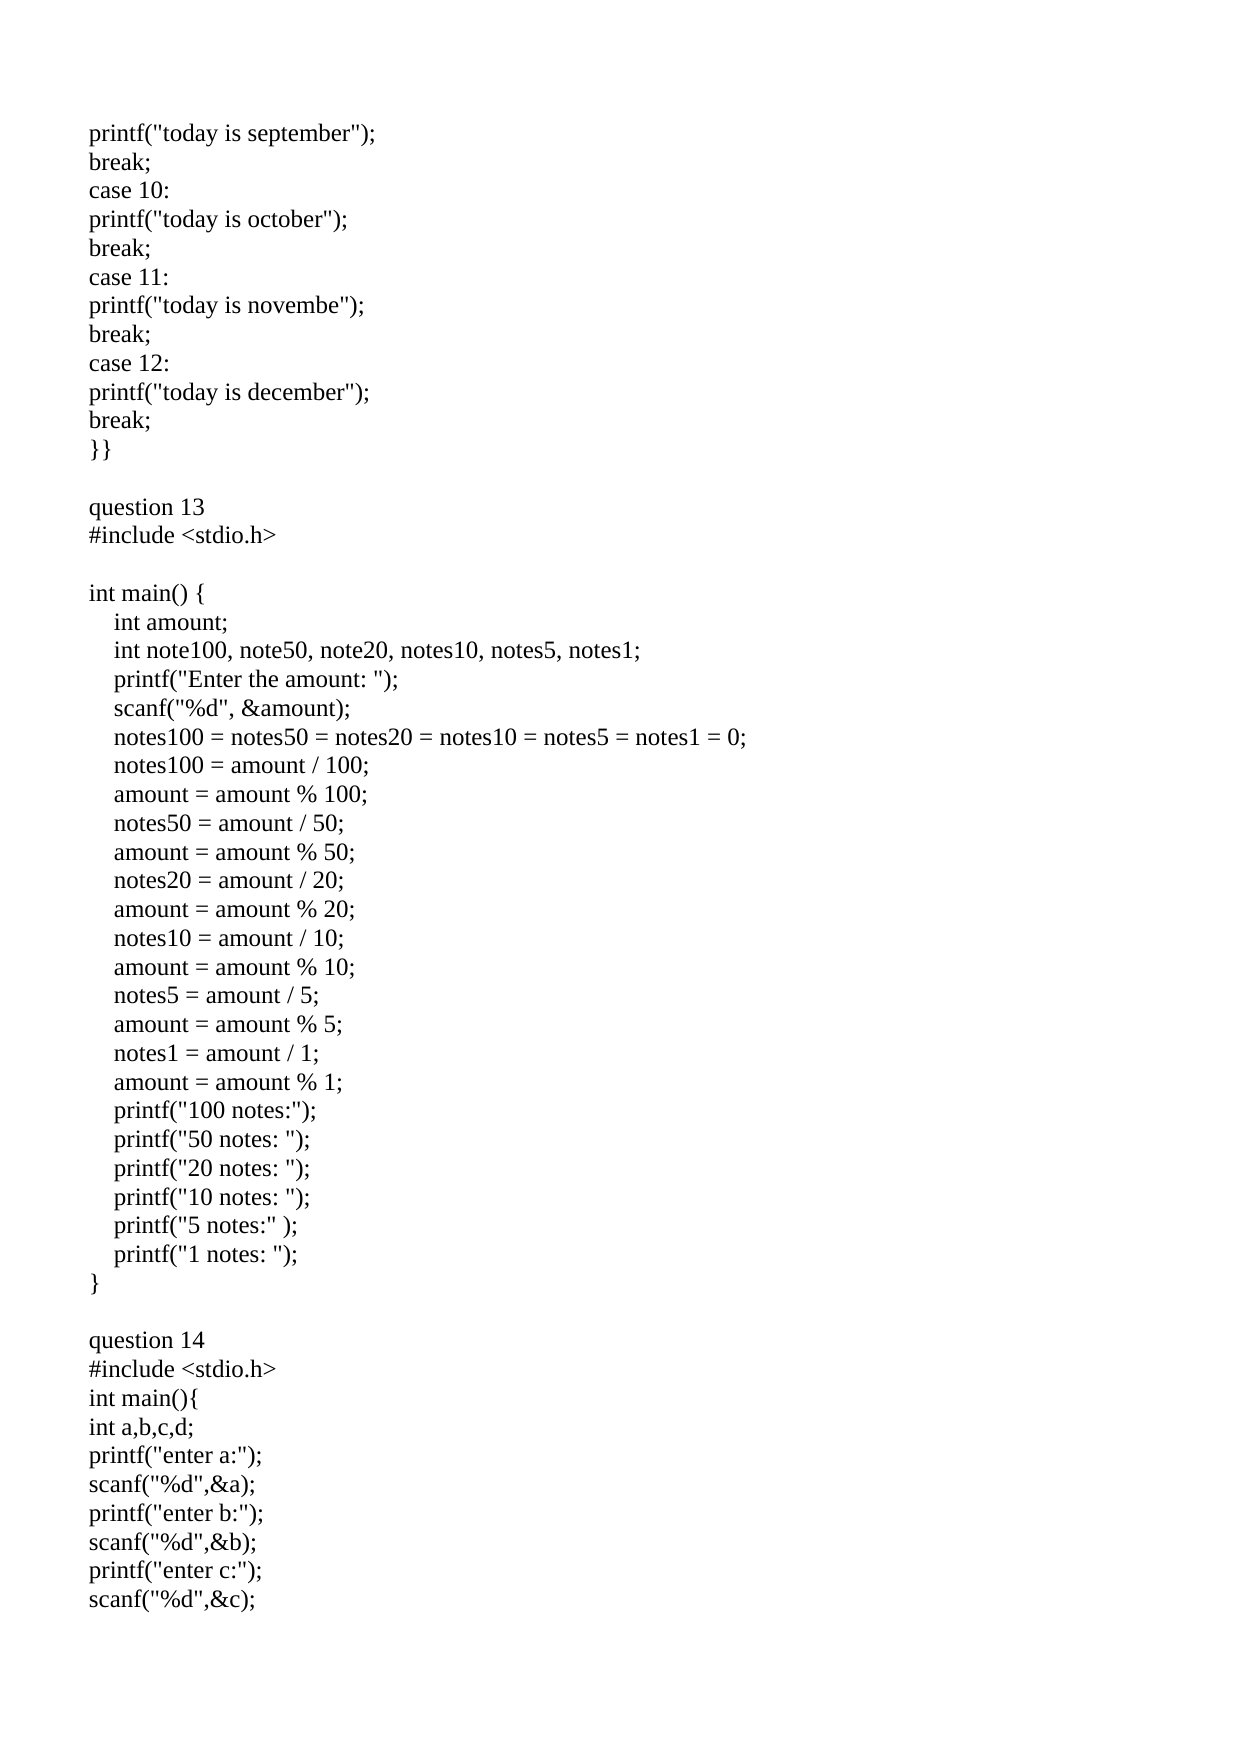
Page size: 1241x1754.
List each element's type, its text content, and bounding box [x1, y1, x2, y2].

text break; [89, 233, 1122, 262]
text printf("today is september"); [89, 118, 1122, 147]
text break; [89, 406, 1122, 434]
text printf("enter c:"); [89, 1556, 1122, 1584]
text scanf("%d",&b); [89, 1527, 1122, 1556]
text break; [89, 319, 1122, 348]
text printf("1 notes: "); [89, 1239, 1122, 1268]
text printf("5 notes:" ); [89, 1211, 1122, 1239]
text case 11: [89, 262, 1122, 291]
text notes50 = amount / 50; [89, 808, 1122, 837]
text #include <stdio.h> [89, 1354, 1122, 1383]
text int main(){ [89, 1383, 1122, 1412]
text notes20 = amount / 20; [89, 866, 1122, 894]
text break; [89, 147, 1122, 176]
text amount = amount % 20; [89, 894, 1122, 923]
text amount = amount % 10; [89, 952, 1122, 981]
text printf("today is december"); [89, 377, 1122, 406]
text int main() { [89, 578, 1122, 607]
text int amount; [89, 607, 1122, 636]
text notes10 = amount / 10; [89, 923, 1122, 952]
text printf("today is novembe"); [89, 291, 1122, 319]
text printf("Enter the amount: "); [89, 664, 1122, 693]
text notes5 = amount / 5; [89, 981, 1122, 1009]
text notes1 = amount / 1; [89, 1038, 1122, 1067]
text amount = amount % 100; [89, 779, 1122, 808]
text amount = amount % 50; [89, 837, 1122, 866]
text int a,b,c,d; [89, 1412, 1122, 1441]
text scanf("%d",&c); [89, 1584, 1122, 1613]
text }} [89, 434, 1122, 463]
text int note100, note50, note20, notes10, notes5, notes1; [89, 636, 1122, 664]
text case 10: [89, 176, 1122, 204]
text question 13 [89, 492, 1122, 521]
text printf("enter a:"); [89, 1441, 1122, 1469]
text } [89, 1268, 1122, 1297]
text question 14 [89, 1326, 1122, 1354]
text scanf("%d", &amount); [89, 693, 1122, 722]
text printf("enter b:"); [89, 1498, 1122, 1527]
text amount = amount % 1; [89, 1067, 1122, 1096]
text scanf("%d",&a); [89, 1469, 1122, 1498]
text case 12: [89, 348, 1122, 377]
text notes100 = notes50 = notes20 = notes10 = notes5 = notes1 = 0; [89, 722, 1122, 751]
text printf("100 notes:"); [89, 1096, 1122, 1124]
text printf("today is october"); [89, 204, 1122, 233]
text printf("10 notes: "); [89, 1182, 1122, 1211]
text amount = amount % 5; [89, 1009, 1122, 1038]
text #include <stdio.h> [89, 521, 1122, 549]
text notes100 = amount / 100; [89, 751, 1122, 779]
text printf("50 notes: "); [89, 1124, 1122, 1153]
text printf("20 notes: "); [89, 1153, 1122, 1182]
